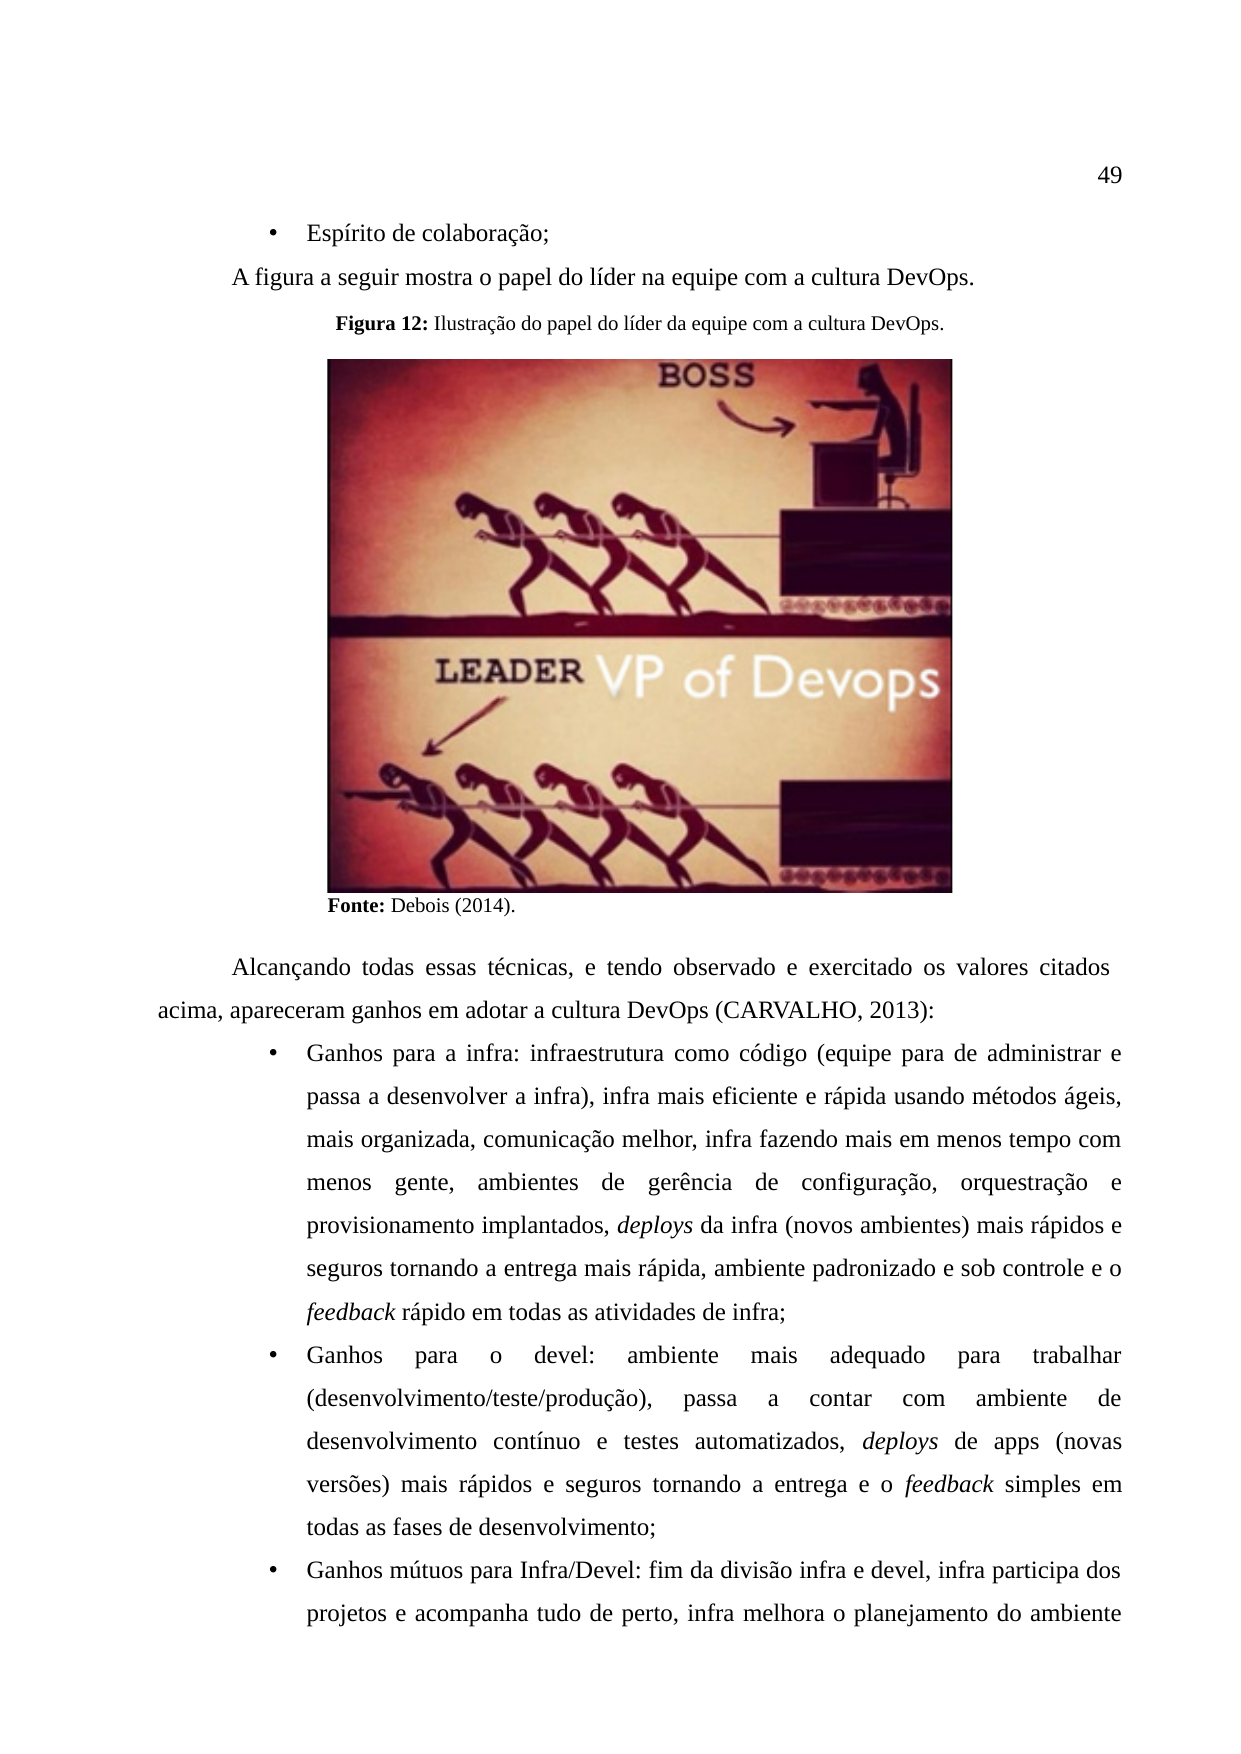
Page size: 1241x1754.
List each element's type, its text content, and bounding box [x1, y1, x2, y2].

text A figura a seguir mostra o papel do líder na equipe com a cultura DevOps. [84, 262, 1122, 290]
text Fonte: Debois (2014). [327, 893, 952, 917]
list Ganhos para a infra: infraestrutura como código (equipe para de administrar e passa a desenvolver a infra), infra mais eficiente e rápida usando métodos ágeis, mais organizada, comunicação melhor, infra fazendo mais em menos tempo com menos gente, ambientes de gerência de configuração, orquestração e provisionamento implantados, deploys da infra (novos ambientes) mais rápidos e seguros tornando a entrega mais rápida, ambiente padronizado e sob controle e o feedback rápido em todas as atividades de infra; [269, 1038, 1122, 1325]
list Ganhos para o devel: ambiente mais adequado para trabalhar (desenvolvimento/teste/produção), passa a contar com ambiente de desenvolvimento contínuo e testes automatizados, deploys de apps (novas versões) mais rápidos e seguros tornando a entrega e o feedback simples em todas as fases de desenvolvimento; [269, 1340, 1122, 1541]
text Alcançando todas essas técnicas, e tendo observado e exercitado os valores citados acima, apareceram ganhos em adotar a cultura DevOps (CARVALHO, 2013): [84, 952, 1122, 1023]
text Figura 12: Ilustração do papel do líder da equipe com a cultura DevOps. [327, 310, 952, 334]
list Ganhos mútuos para Infra/Devel: fim da divisão infra e devel, infra participa dos projetos e acompanha tudo de perto, infra melhora o planejamento do ambiente [269, 1555, 1122, 1627]
list Espírito de colaboração; [269, 218, 1122, 247]
picture [327, 359, 953, 893]
